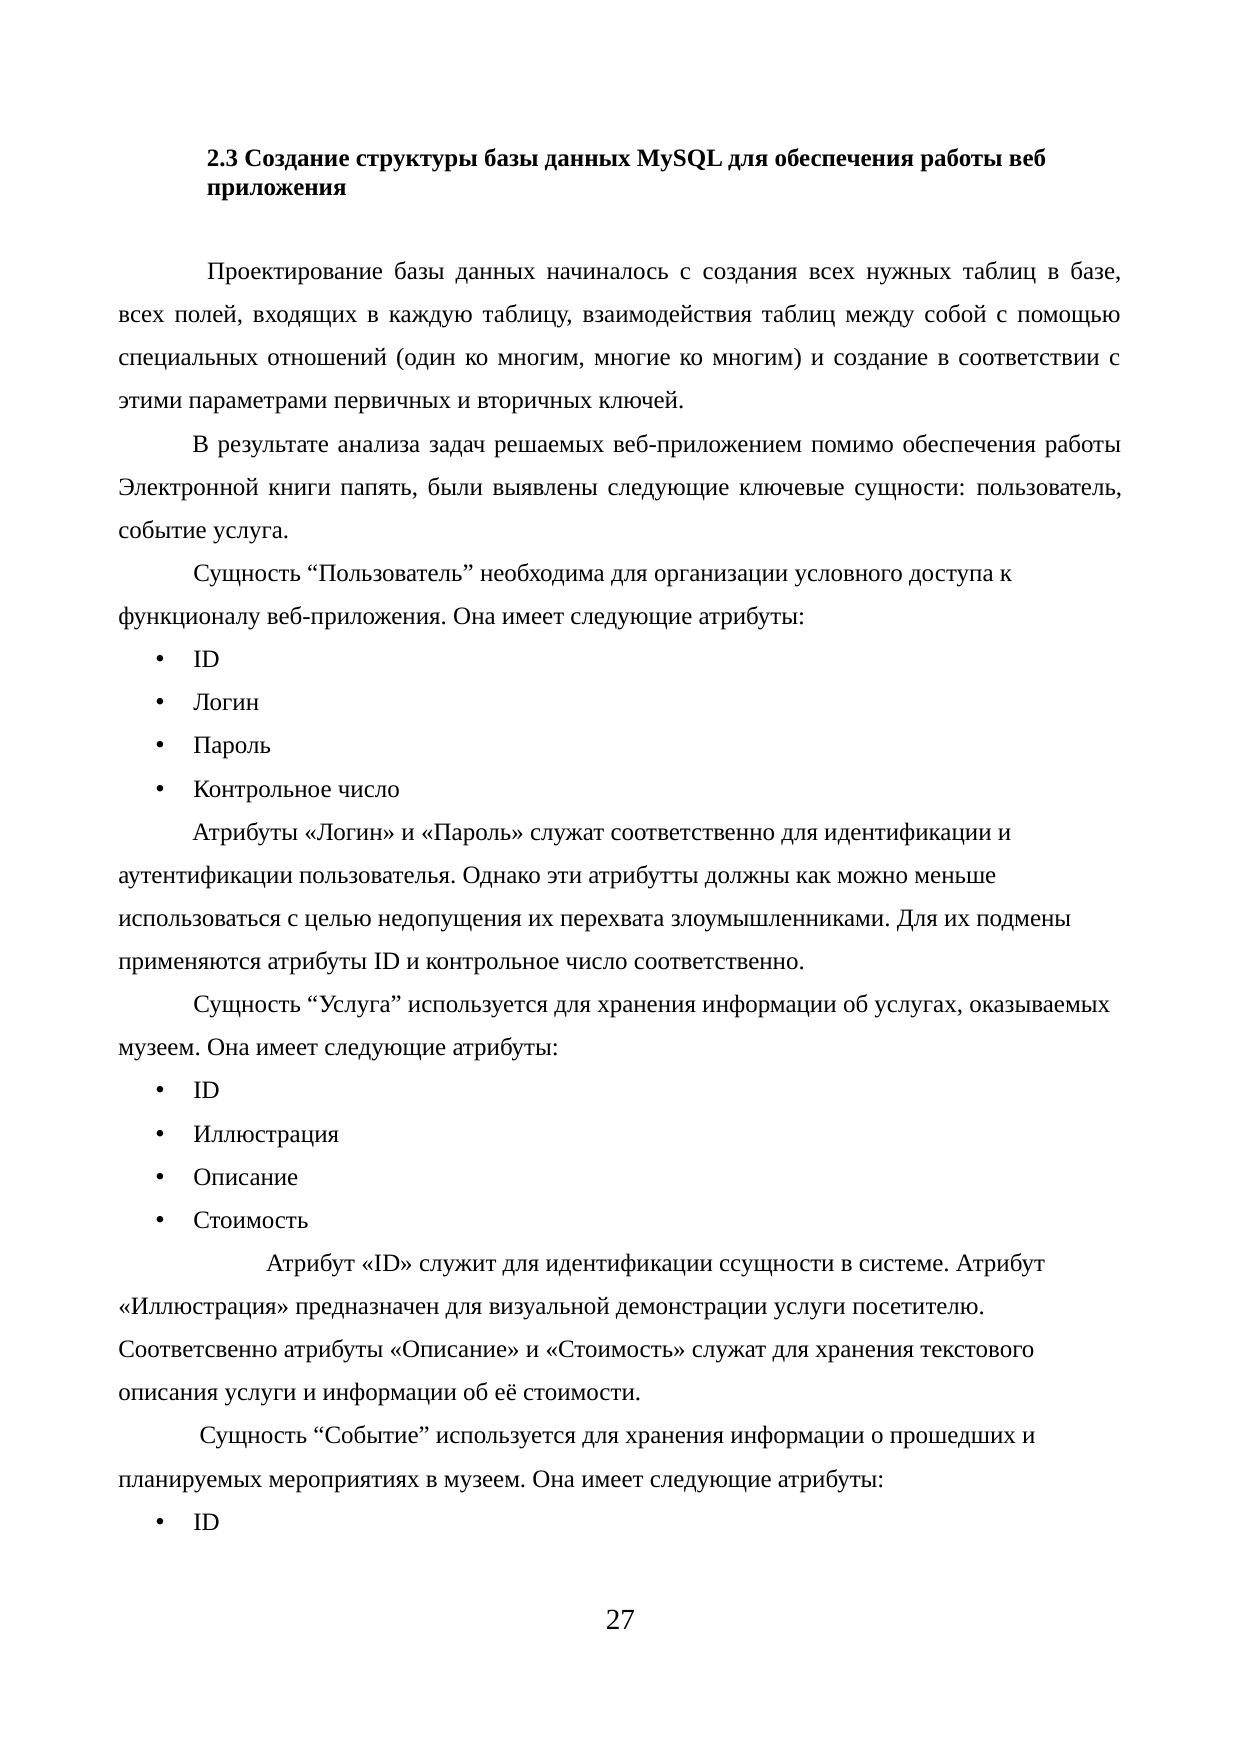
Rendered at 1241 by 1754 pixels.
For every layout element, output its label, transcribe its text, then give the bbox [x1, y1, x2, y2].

text Сущность “Пользователь” необходима для организации условного доступа к функционалу веб-приложения. Она имеет следующие атрибуты: [118, 558, 1122, 630]
list Стоимость [156, 1205, 1122, 1234]
list Контрольное число [156, 774, 1122, 802]
list Иллюстрация [156, 1119, 1122, 1147]
list Пароль [156, 731, 1122, 759]
list ID [156, 644, 1122, 673]
list ID [156, 1076, 1122, 1104]
text Проектирование базы данных начиналось с создания всех нужных таблиц в базе, всех полей, входящих в каждую таблицу, взаимодействия таблиц между собой с помощью специальных отношений (один ко многим, многие ко многим) и создание в соответствии с этими параметрами первичных и вторичных ключей. [118, 256, 1122, 414]
text Сущность “Услуга” используется для хранения информации об услугах, оказываемых музеем. Она имеет следующие атрибуты: [118, 989, 1122, 1061]
subtitle 2.3 Создание структуры базы данных MySQL для обеспечения работы веб приложения [207, 143, 1122, 201]
text Атрибуты «Логин» и «Пароль» служат соответственно для идентификации и аутентификации пользователья. Однако эти атрибутты должны как можно меньше использоваться с целью недопущения их перехвата злоумышленниками. Для их подмены применяются атрибуты ID и контрольное число соответственно. [118, 817, 1122, 975]
text Сущность “Событие” используется для хранения информации о прошедших и планируемых мероприятиях в музеем. Она имеет следующие атрибуты: [118, 1421, 1122, 1492]
text В результате анализа задач решаемых веб-приложением помимо обеспечения работы Электронной книги папять, были выявлены следующие ключевые сущности: пользователь, событие услуга. [118, 429, 1122, 544]
list ID [156, 1507, 1122, 1536]
list Логин [156, 687, 1122, 716]
text Атрибут «ID» служит для идентификации ссущности в системе. Атрибут «Иллюстрация» предназначен для визуальной демонстрации услуги посетителю. Соответсвенно атрибуты «Описание» и «Стоимость» служат для хранения текстового описания услуги и информации об её стоимости. [118, 1248, 1122, 1406]
list Описание [156, 1162, 1122, 1191]
